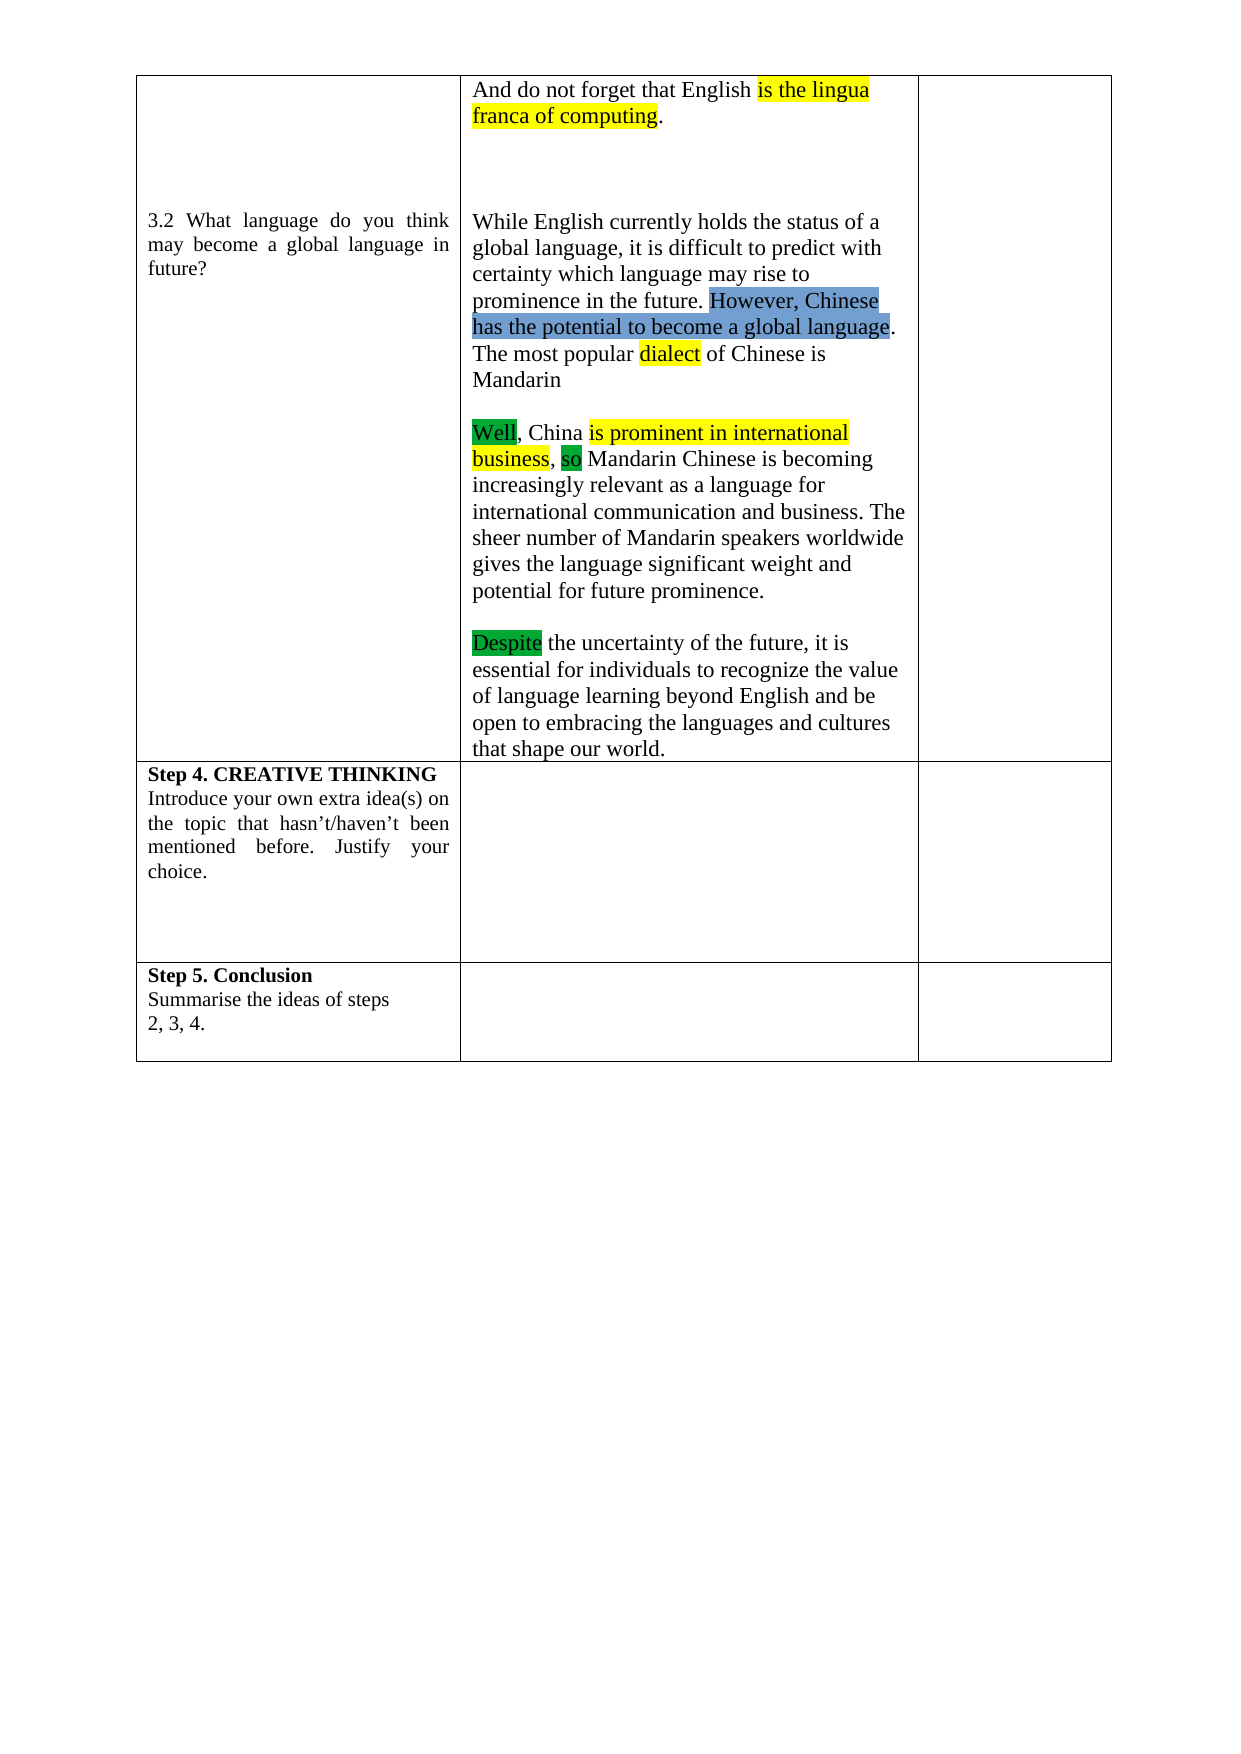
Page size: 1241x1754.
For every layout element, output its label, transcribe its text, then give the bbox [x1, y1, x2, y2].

table_cell [461, 963, 918, 1061]
table_cell [461, 762, 918, 962]
table_cell And do not forget that English is the lingua franca of computing. While English currently holds the status of a global language, it is difficult to predict with certainty which language may rise to prominence in the future. However, Chinese has the potential to become a global language. The most popular dialect of Chinese is Mandarin Well, China is prominent in international business, so Mandarin Chinese is becoming increasingly relevant as a language for international communication and business. The sheer number of Mandarin speakers worldwide gives the language significant weight and potential for future prominence. Despite the uncertainty of the future, it is essential for individuals to recognize the value of language learning beyond English and be open to embracing the languages and cultures that shape our world. [461, 76, 918, 761]
table_cell [919, 963, 1111, 1061]
table_cell 3.2 What language do you think may become a global language in future? [137, 76, 460, 761]
table_cell [919, 76, 1111, 761]
table_cell Step 4. CREATIVE THINKING Introduce your own extra idea(s) on the topic that hasn’t/haven’t been mentioned before. Justify your choice. [137, 762, 460, 962]
table_cell [919, 762, 1111, 962]
table_cell Step 5. Conclusion Summarise the ideas of steps 2, 3, 4. [137, 963, 460, 1061]
